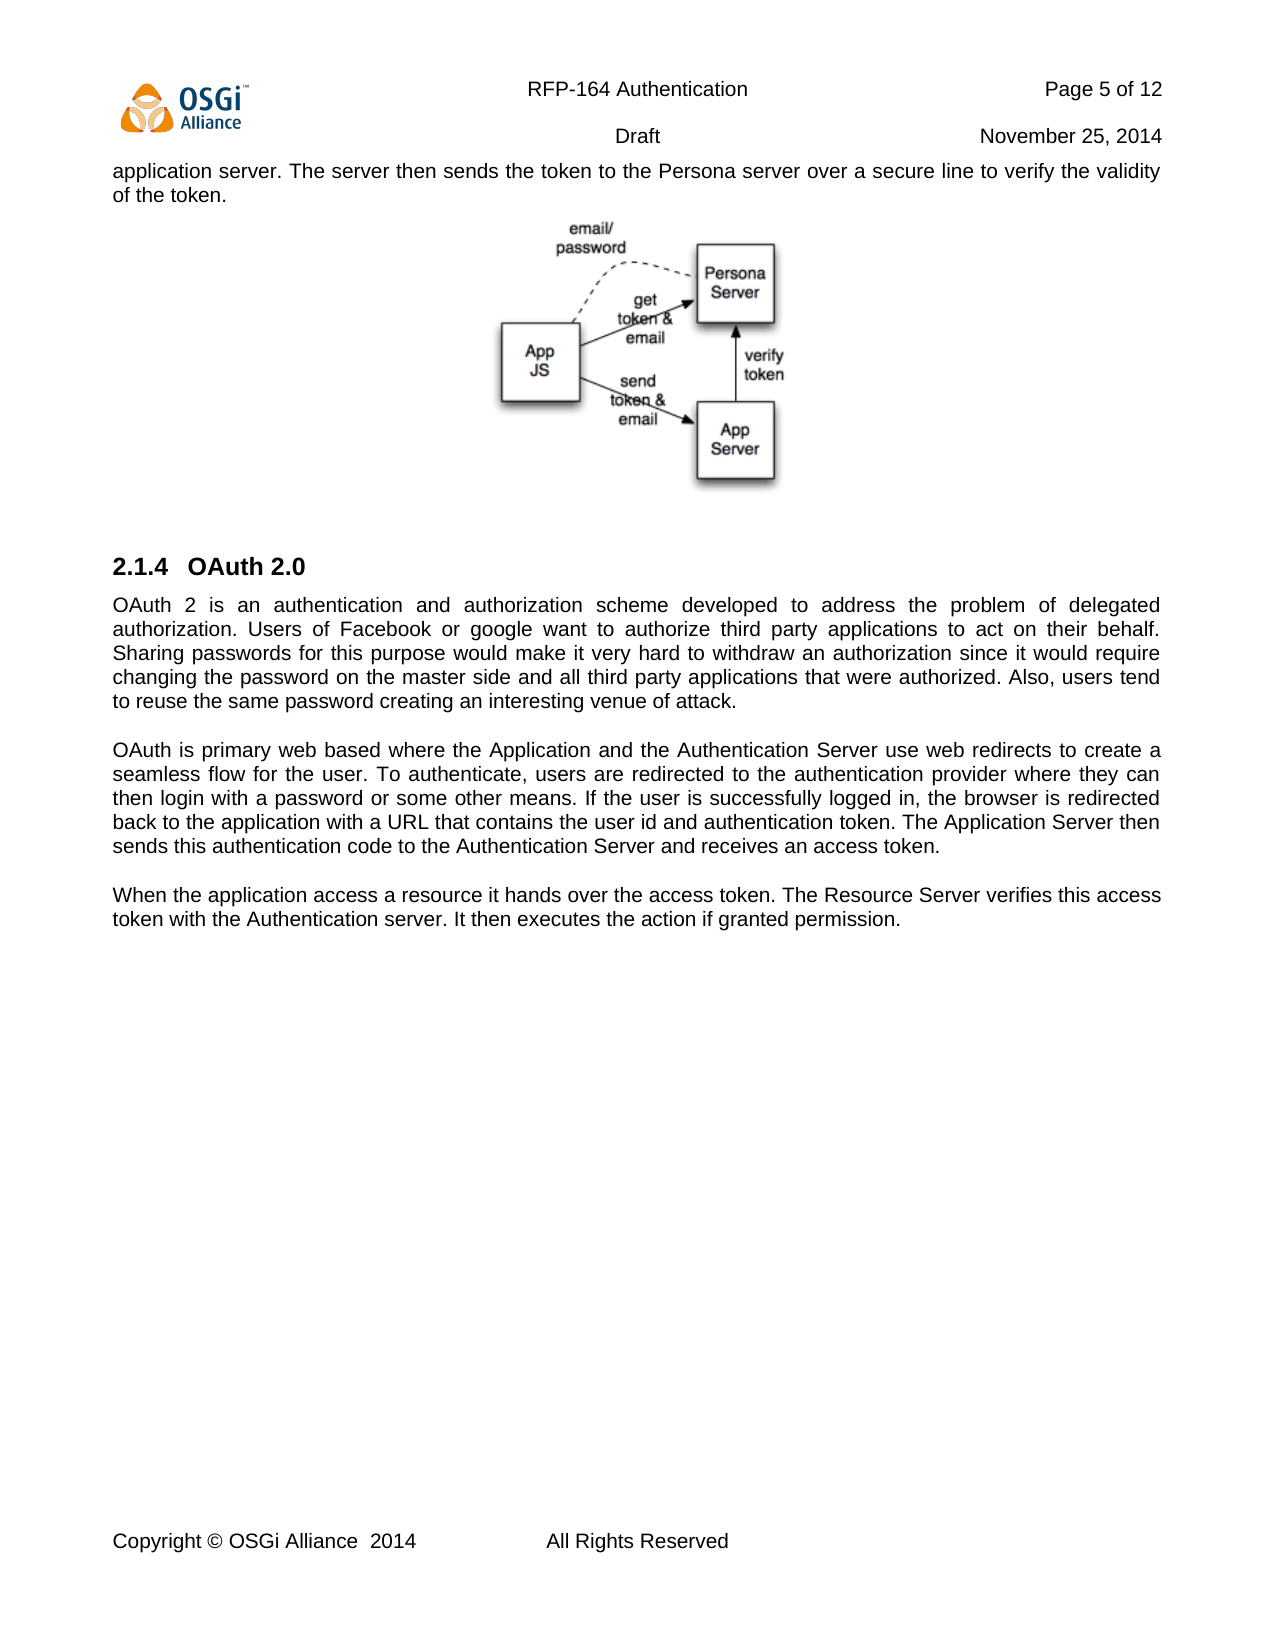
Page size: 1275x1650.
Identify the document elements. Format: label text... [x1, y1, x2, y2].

text OAuth 2 is an authentication and authorization scheme developed to address the problem of delegated authorization. Users of Facebook or google want to authorize third party applications to act on their behalf. Sharing passwords for this purpose would make it very hard to withdraw an authorization since it would require changing the password on the master side and all third party applications that were authorized. Also, users tend to reuse the same password creating an interesting venue of attack. [112, 593, 1162, 713]
text When the application access a resource it hands over the access token. The Resource Server verifies this access token with the Authentication server. It then executes the action if granted permission. [112, 883, 1162, 931]
subtitle OAuth 2.0 [112, 552, 1162, 581]
picture [486, 219, 789, 499]
picture [113, 76, 257, 140]
text application server. The server then sends the token to the Persona server over a secure line to verify the validity of the token. [112, 159, 1162, 207]
text OAuth is primary web based where the Application and the Authentication Server use web redirects to create a seamless flow for the user. To authenticate, users are redirected to the authentication provider where they can then login with a password or some other means. If the user is successfully logged in, the browser is redirected back to the application with a URL that contains the user id and authentication token. The Application Server then sends this authentication code to the Authentication Server and receives an access token. [112, 738, 1162, 858]
